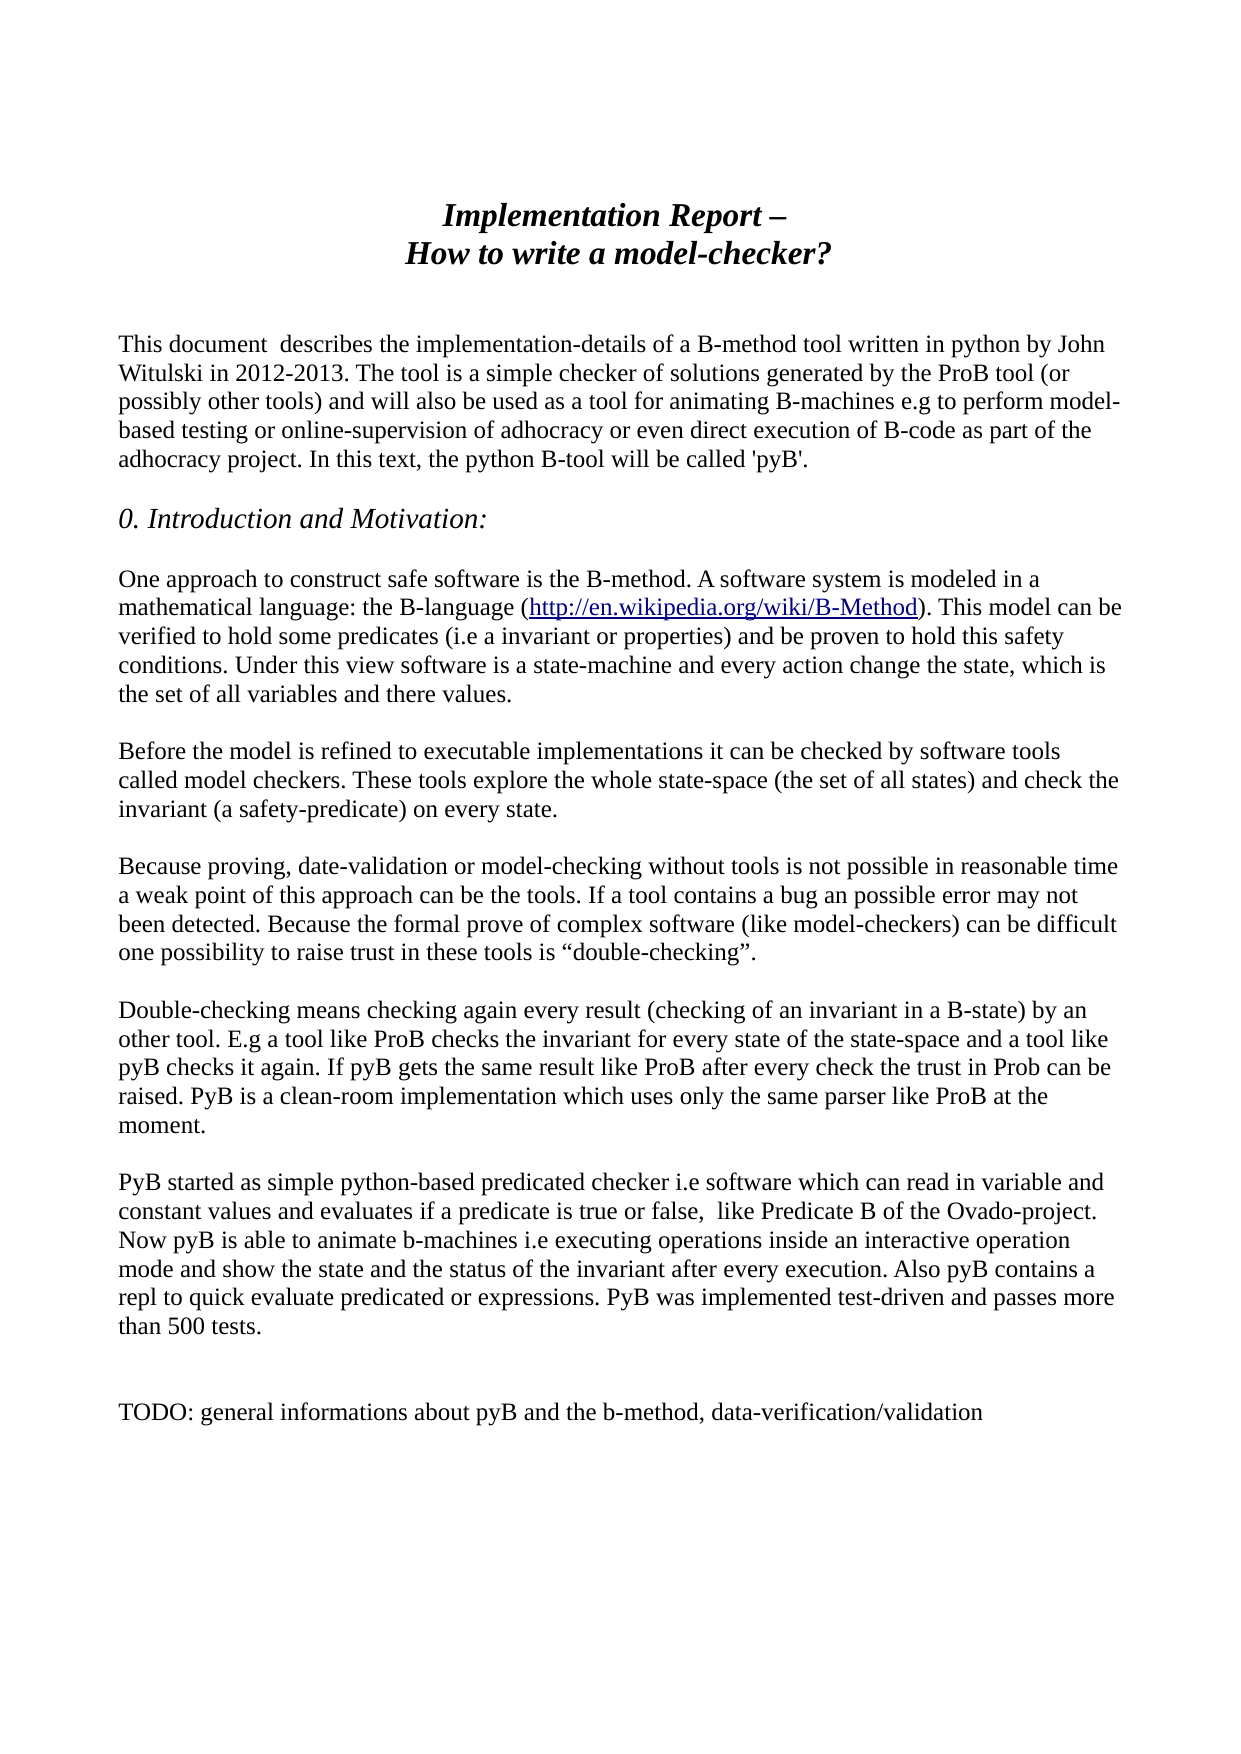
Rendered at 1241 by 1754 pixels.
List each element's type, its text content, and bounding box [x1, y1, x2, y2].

text PyB started as simple python-based predicated checker i.e software which can read in variable and constant values and evaluates if a predicate is true or false, like Predicate B of the Ovado-project. [118, 1167, 1122, 1225]
text TODO: general informations about pyB and the b-method, data-verification/validation [118, 1397, 1122, 1426]
text Double-checking means checking again every result (checking of an invariant in a B-state) by an other tool. E.g a tool like ProB checks the invariant for every state of the state-space and a tool like pyB checks it again. If pyB gets the same result like ProB after every check the trust in Prob can be raised. PyB is a clean-room implementation which uses only the same parser like ProB at the moment. [118, 995, 1122, 1139]
text Now pyB is able to animate b-machines i.e executing operations inside an interactive operation mode and show the state and the status of the invariant after every execution. Also pyB contains a repl to quick evaluate predicated or expressions. PyB was implemented test-driven and passes more than 500 tests. [118, 1225, 1122, 1340]
text Before the model is refined to executable implementations it can be checked by software tools called model checkers. These tools explore the whole state-space (the set of all states) and check the invariant (a safety-predicate) on every state. [118, 736, 1122, 822]
text How to write a model-checker? [118, 233, 1122, 271]
text Implementation Report – [118, 195, 1122, 233]
text This document describes the implementation-details of a B-method tool written in python by John Witulski in 2012-2013. The tool is a simple checker of solutions generated by the ProB tool (or possibly other tools) and will also be used as a tool for animating B-machines e.g to perform model-based testing or online-supervision of adhocracy or even direct execution of B-code as part of the adhocracy project. In this text, the python B-tool will be called 'pyB'. [118, 329, 1122, 473]
text Because proving, date-validation or model-checking without tools is not possible in reasonable time a weak point of this approach can be the tools. If a tool contains a bug an possible error may not been detected. Because the formal prove of complex software (like model-checkers) can be difficult one possibility to raise trust in these tools is “double-checking”. [118, 851, 1122, 966]
text 0. Introduction and Motivation: [118, 501, 1122, 535]
text One approach to construct safe software is the B-method. A software system is modeled in a mathematical language: the B-language (http://en.wikipedia.org/wiki/B-Method). This model can be verified to hold some predicates (i.e a invariant or properties) and be proven to hold this safety conditions. Under this view software is a state-machine and every action change the state, which is the set of all variables and there values. [118, 564, 1122, 707]
